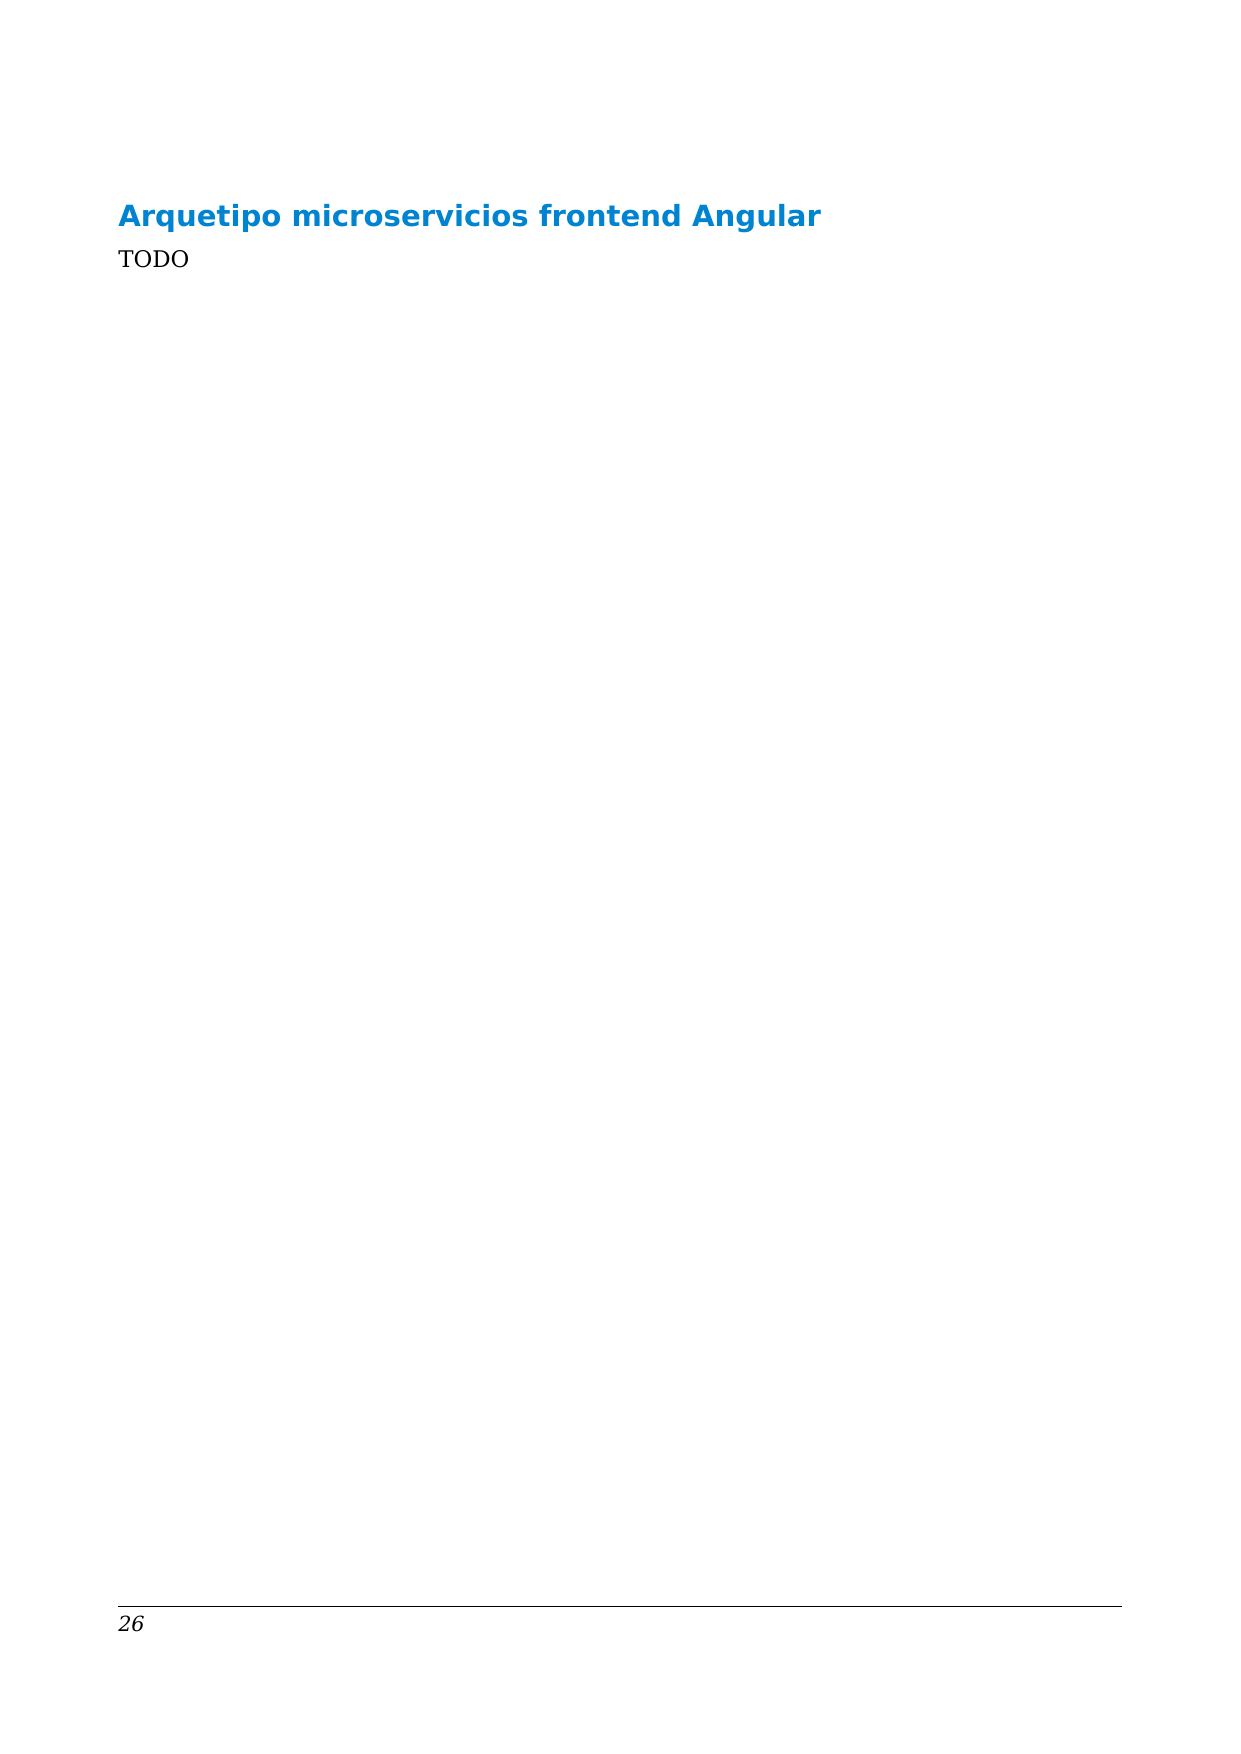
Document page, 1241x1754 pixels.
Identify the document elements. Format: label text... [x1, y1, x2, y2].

subtitle Arquetipo microservicios frontend Angular [118, 200, 1122, 234]
text TODO [118, 246, 1122, 273]
